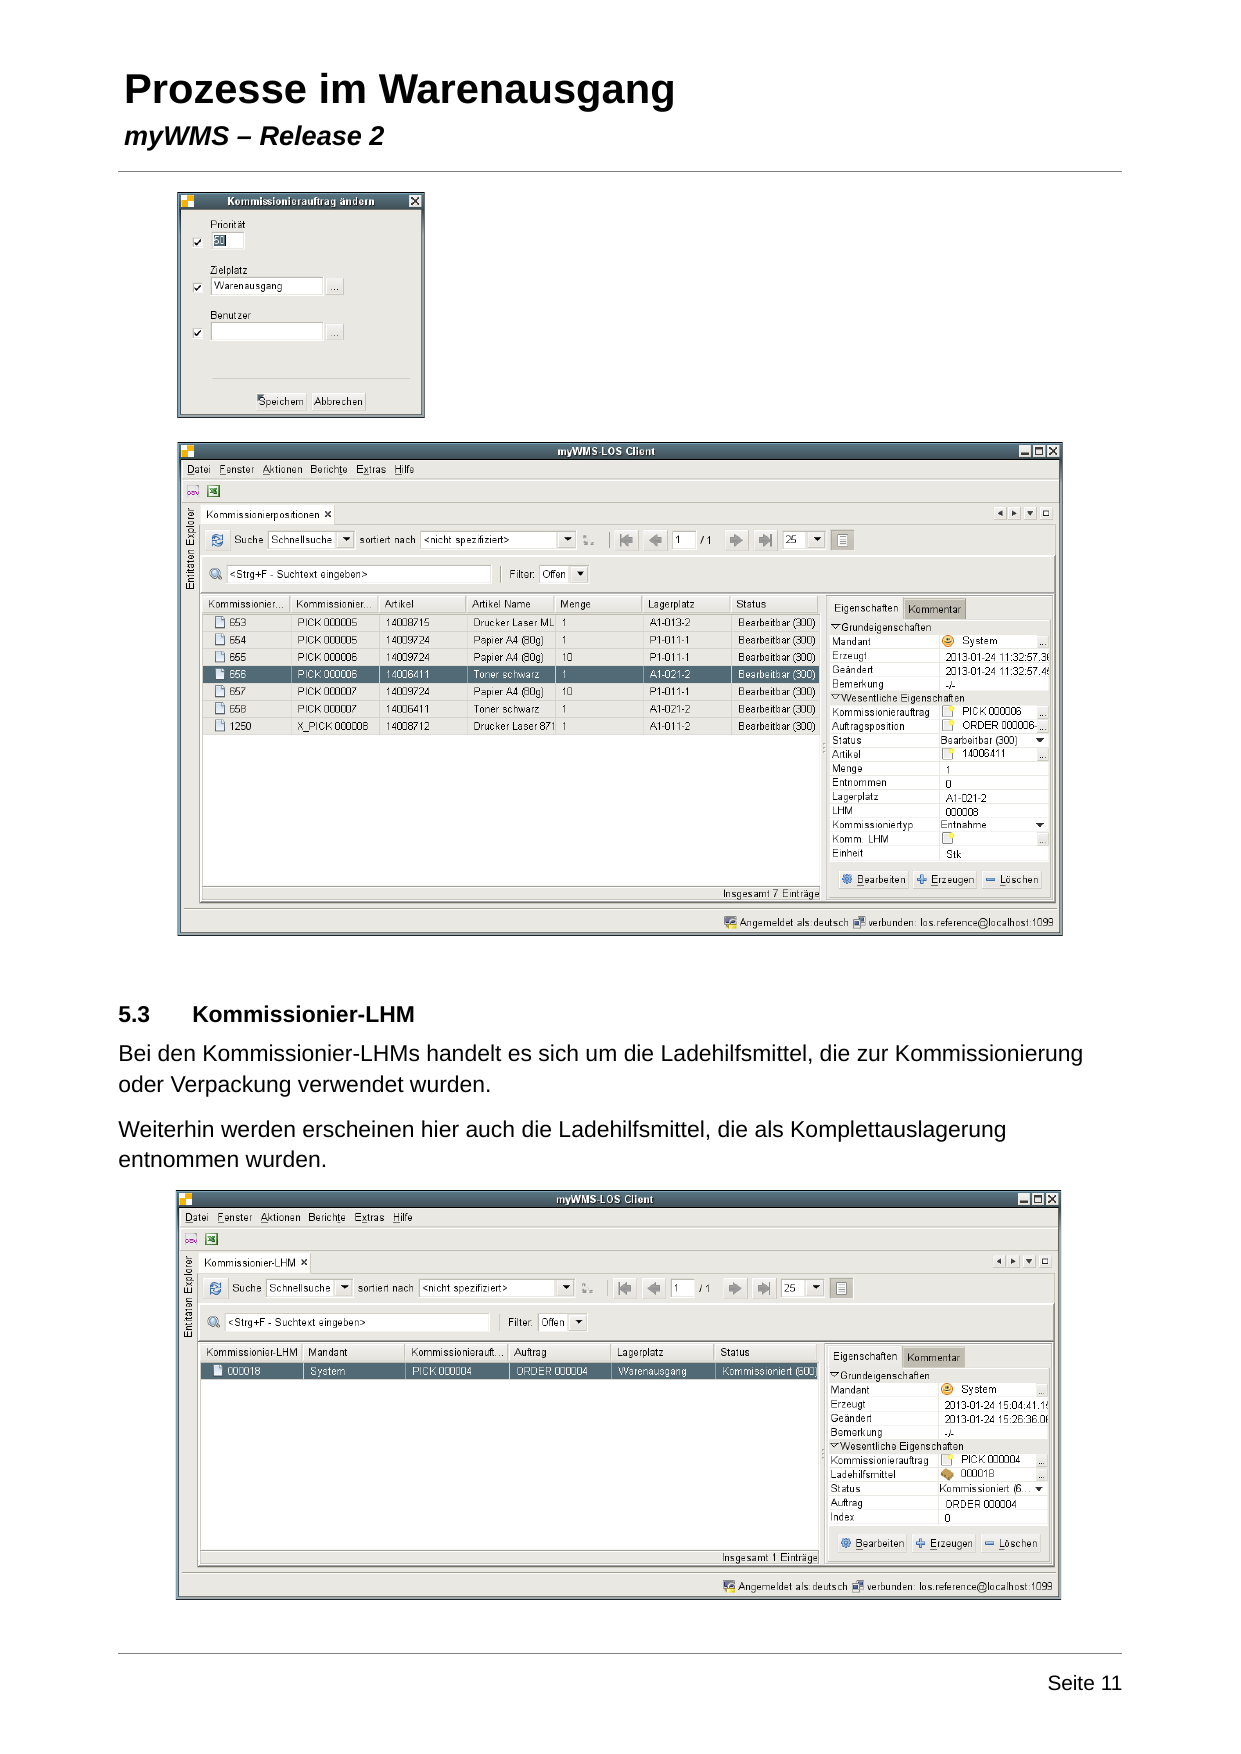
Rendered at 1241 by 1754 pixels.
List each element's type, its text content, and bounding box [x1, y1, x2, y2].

text Bei den Kommissionier-LHMs handelt es sich um die Ladehilfsmittel, die zur Kommissionierung oder Verpackung verwendet wurden. [118, 1040, 1122, 1097]
subtitle Kommissionier-LHM [118, 1001, 1122, 1028]
picture [177, 442, 1063, 936]
text Weiterhin werden erscheinen hier auch die Ladehilfsmittel, die als Komplettauslagerung entnommen wurden. [118, 1116, 1122, 1172]
picture [175, 1190, 1062, 1600]
picture [177, 192, 425, 418]
